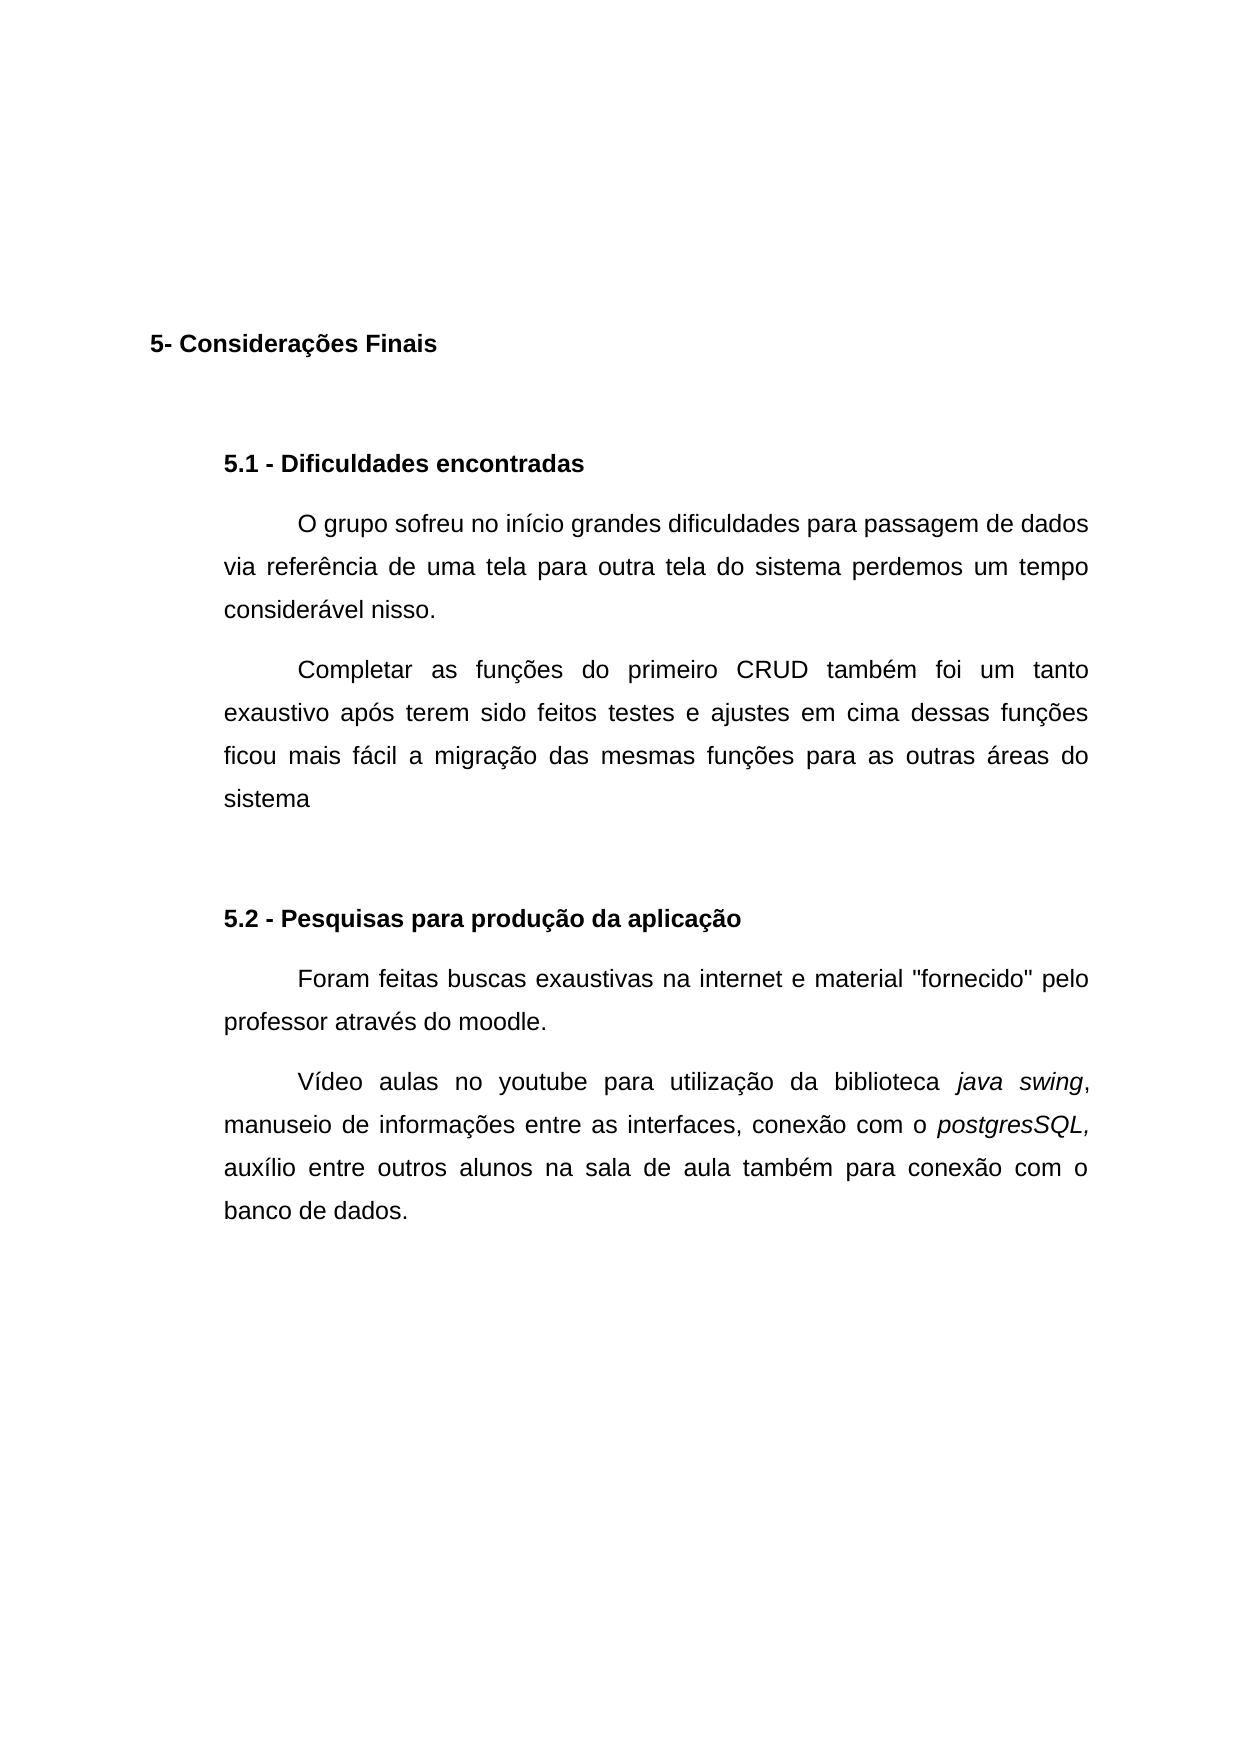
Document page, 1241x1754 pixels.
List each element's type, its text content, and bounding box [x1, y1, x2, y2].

text Completar as funções do primeiro CRUD também foi um tanto exaustivo após terem sido feitos testes e ajustes em cima dessas funções ficou mais fácil a migração das mesmas funções para as outras áreas do sistema [224, 655, 1090, 813]
text Vídeo aulas no youtube para utilização da biblioteca java swing, manuseio de informações entre as interfaces, conexão com o postgresSQL, auxílio entre outros alunos na sala de aula também para conexão com o banco de dados. [224, 1066, 1090, 1224]
text 5.1 - Dificuldades encontradas [224, 449, 1090, 478]
text O grupo sofreu no início grandes dificuldades para passagem de dados via referência de uma tela para outra tela do sistema perdemos um tempo considerável nisso. [224, 509, 1090, 624]
text 5.2 - Pesquisas para produção da aplicação [150, 904, 1090, 932]
text Foram feitas buscas exaustivas na internet e material "fornecido" pelo professor através do moodle. [224, 963, 1090, 1035]
text 5- Considerações Finais [150, 329, 1090, 358]
